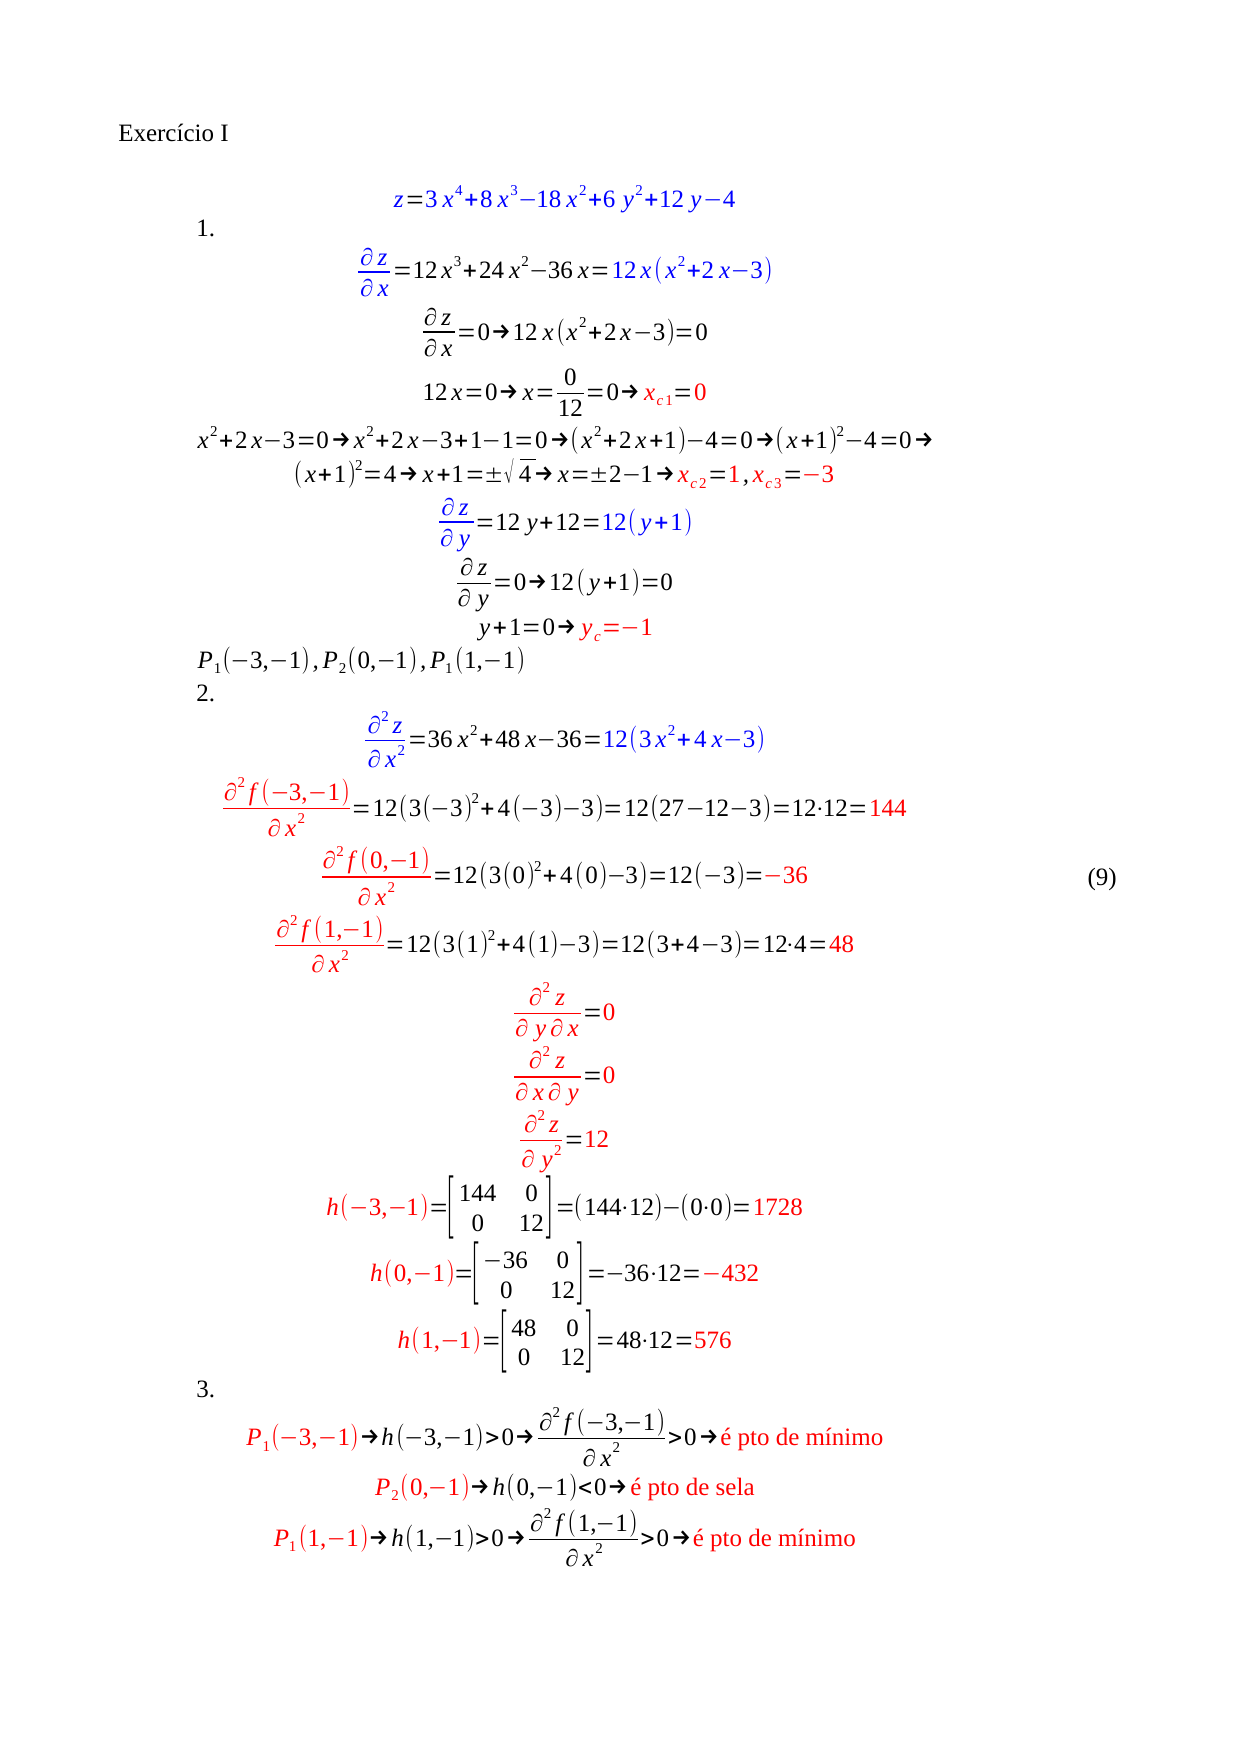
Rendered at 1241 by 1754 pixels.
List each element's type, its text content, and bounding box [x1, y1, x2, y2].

table_header [118, 176, 1010, 1578]
text Exercício I [118, 118, 1122, 147]
table_header (9) [1010, 176, 1122, 1578]
